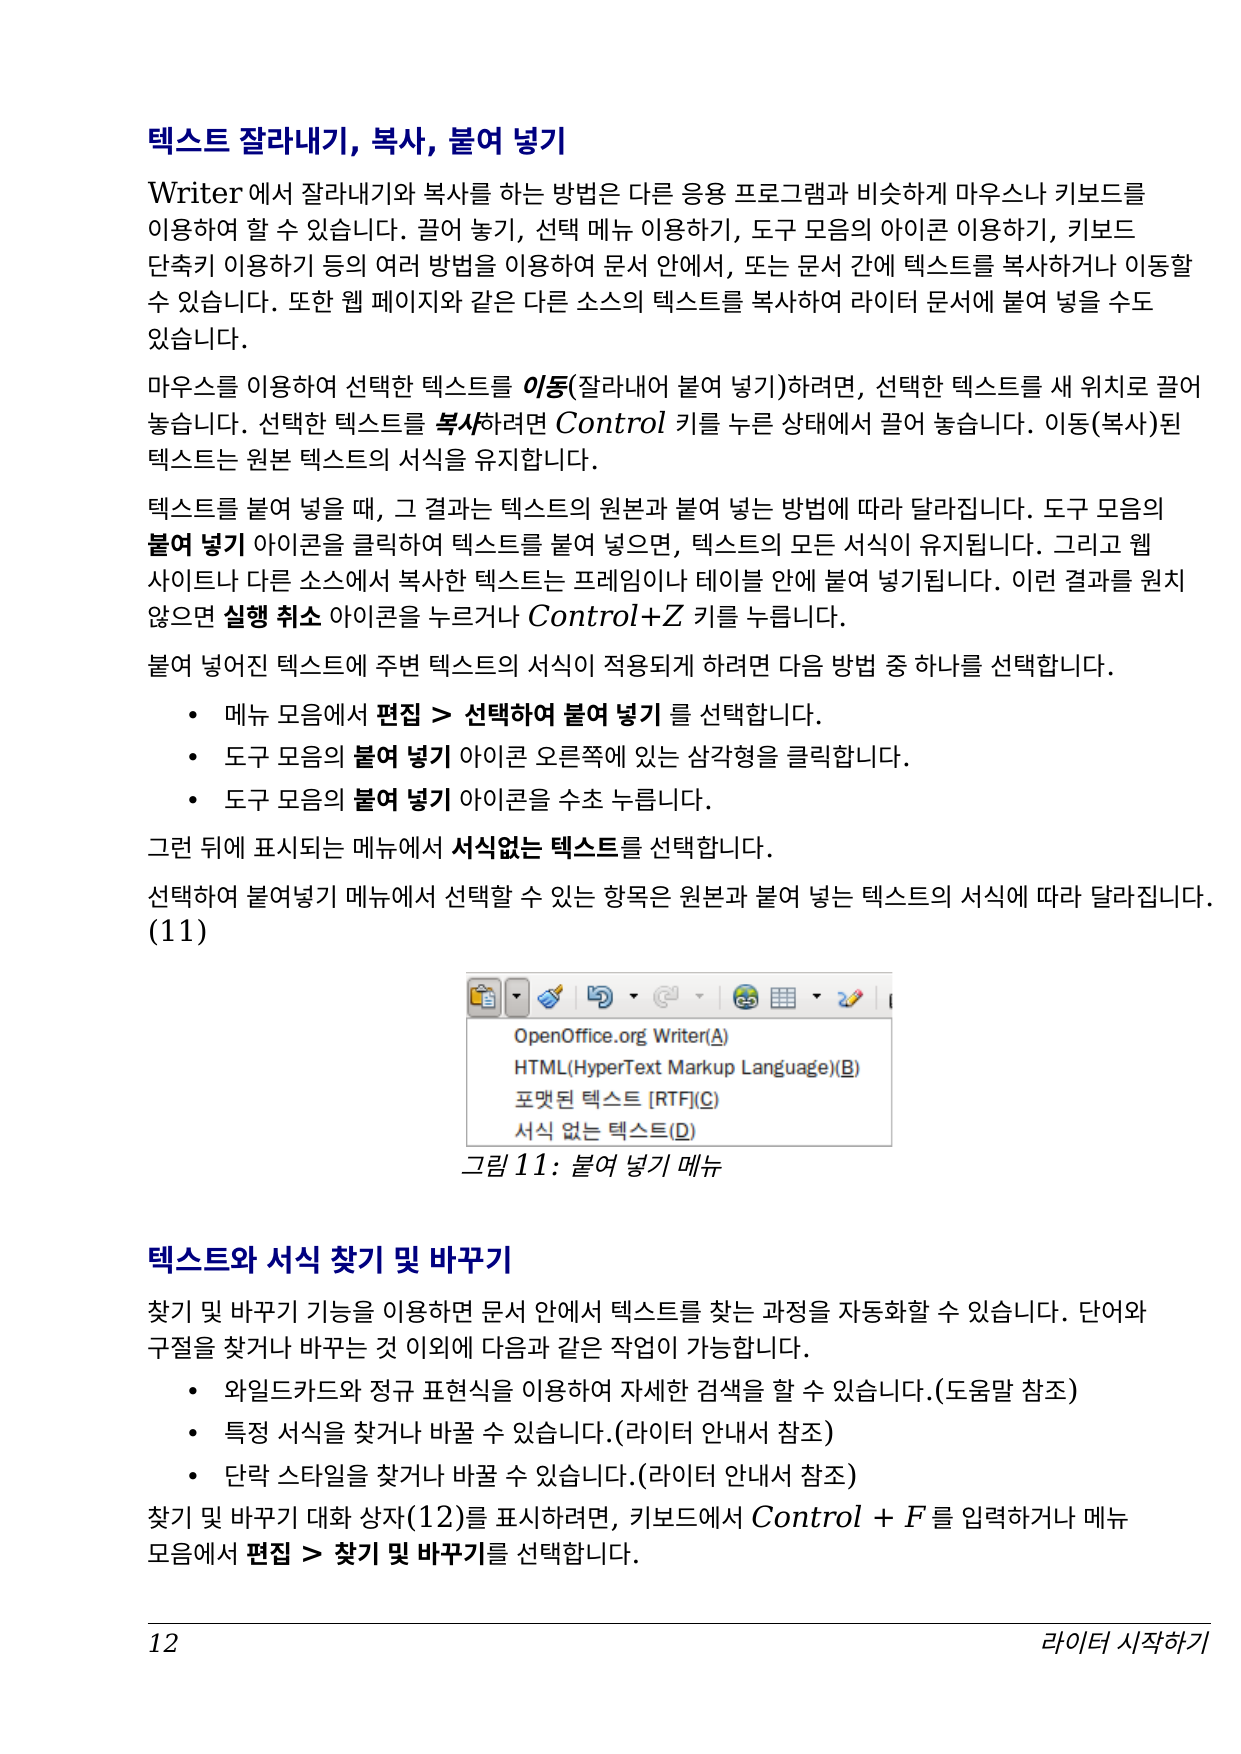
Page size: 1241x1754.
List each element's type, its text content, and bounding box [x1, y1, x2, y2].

list 단락 스타일을 찾거나 바꿀 수 있습니다.(라이터 안내서 참조) [185, 1456, 1211, 1492]
text 찾기 및 바꾸기 대화 상자(그림 12)를 표시하려면, 키보드에서 Control + F를 입력하거나 메뉴 모음에서 편집 > 찾기 및 바꾸기를 선택합니다. [148, 1499, 1211, 1571]
subtitle 텍스트 잘라내기, 복사, 붙여 넣기 [148, 118, 1211, 162]
list 특정 서식을 찾거나 바꿀 수 있습니다.(라이터 안내서 참조) [185, 1414, 1211, 1450]
text 그림 11: 붙여 넣기 메뉴 [460, 973, 898, 1183]
picture [466, 972, 893, 1147]
subtitle 텍스트와 서식 찾기 및 바꾸기 [148, 1236, 1211, 1280]
text 붙여 넣어진 텍스트에 주변 텍스트의 서식이 적용되게 하려면 다음 방법 중 하나를 선택합니다. [148, 647, 1211, 683]
list 도구 모음의 붙여 넣기 아이콘을 수초 누릅니다. [185, 780, 1211, 817]
list 메뉴 모음에서 편집 > 선택하여 붙여 넣기 를 선택합니다. [185, 695, 1211, 732]
text 텍스트를 붙여 넣을 때, 그 결과는 텍스트의 원본과 붙여 넣는 방법에 따라 달라집니다. 도구 모음의 붙여 넣기 아이콘을 클릭하여 텍스트를 붙여 넣으면, 텍스트의 모든 서식이 유지됩니다. 그리고 웹 사이트나 다른 소스에서 복사한 텍스트는 프레임이나 테이블 안에 붙여 넣기됩니다. 이런 결과를 원치 않으면 실행 취소 아이콘을 누르거나 Control+Z 키를 누릅니다. [148, 489, 1211, 634]
list 찾기 및 바꾸기 기능을 이용하면 문서 안에서 텍스트를 찾는 과정을 자동화할 수 있습니다. 단어와 구절을 찾거나 바꾸는 것 이외에 다음과 같은 작업이 가능합니다. [148, 1292, 1211, 1365]
text 그런 뒤에 표시되는 메뉴에서 서식없는 텍스트를 선택합니다. [148, 829, 1211, 865]
text 선택하여 붙여넣기 메뉴에서 선택할 수 있는 항목은 원본과 붙여 넣는 텍스트의 서식에 따라 달라집니다.(그림 11) [148, 878, 1211, 948]
text Writer에서 잘라내기와 복사를 하는 방법은 다른 응용 프로그램과 비슷하게 마우스나 키보드를 이용하여 할 수 있습니다. 끌어 놓기, 선택 메뉴 이용하기, 도구 모음의 아이콘 이용하기, 키보드 단축키 이용하기 등의 여러 방법을 이용하여 문서 안에서, 또는 문서 간에 텍스트를 복사하거나 이동할 수 있습니다. 또한 웹 페이지와 같은 다른 소스의 텍스트를 복사하여 라이터 문서에 붙여 넣을 수도 있습니다. [148, 174, 1211, 355]
text 마우스를 이용하여 선택한 텍스트를 이동(잘라내어 붙여 넣기)하려면, 선택한 텍스트를 새 위치로 끌어 놓습니다. 선택한 텍스트를 복사하려면 Control 키를 누른 상태에서 끌어 놓습니다. 이동(복사)된 텍스트는 원본 텍스트의 서식을 유지합니다. [148, 368, 1211, 477]
list 와일드카드와 정규 표현식을 이용하여 자세한 검색을 할 수 있습니다.(도움말 참조) [185, 1371, 1211, 1407]
list 도구 모음의 붙여 넣기 아이콘 오른쪽에 있는 삼각형을 클릭합니다. [185, 738, 1211, 774]
